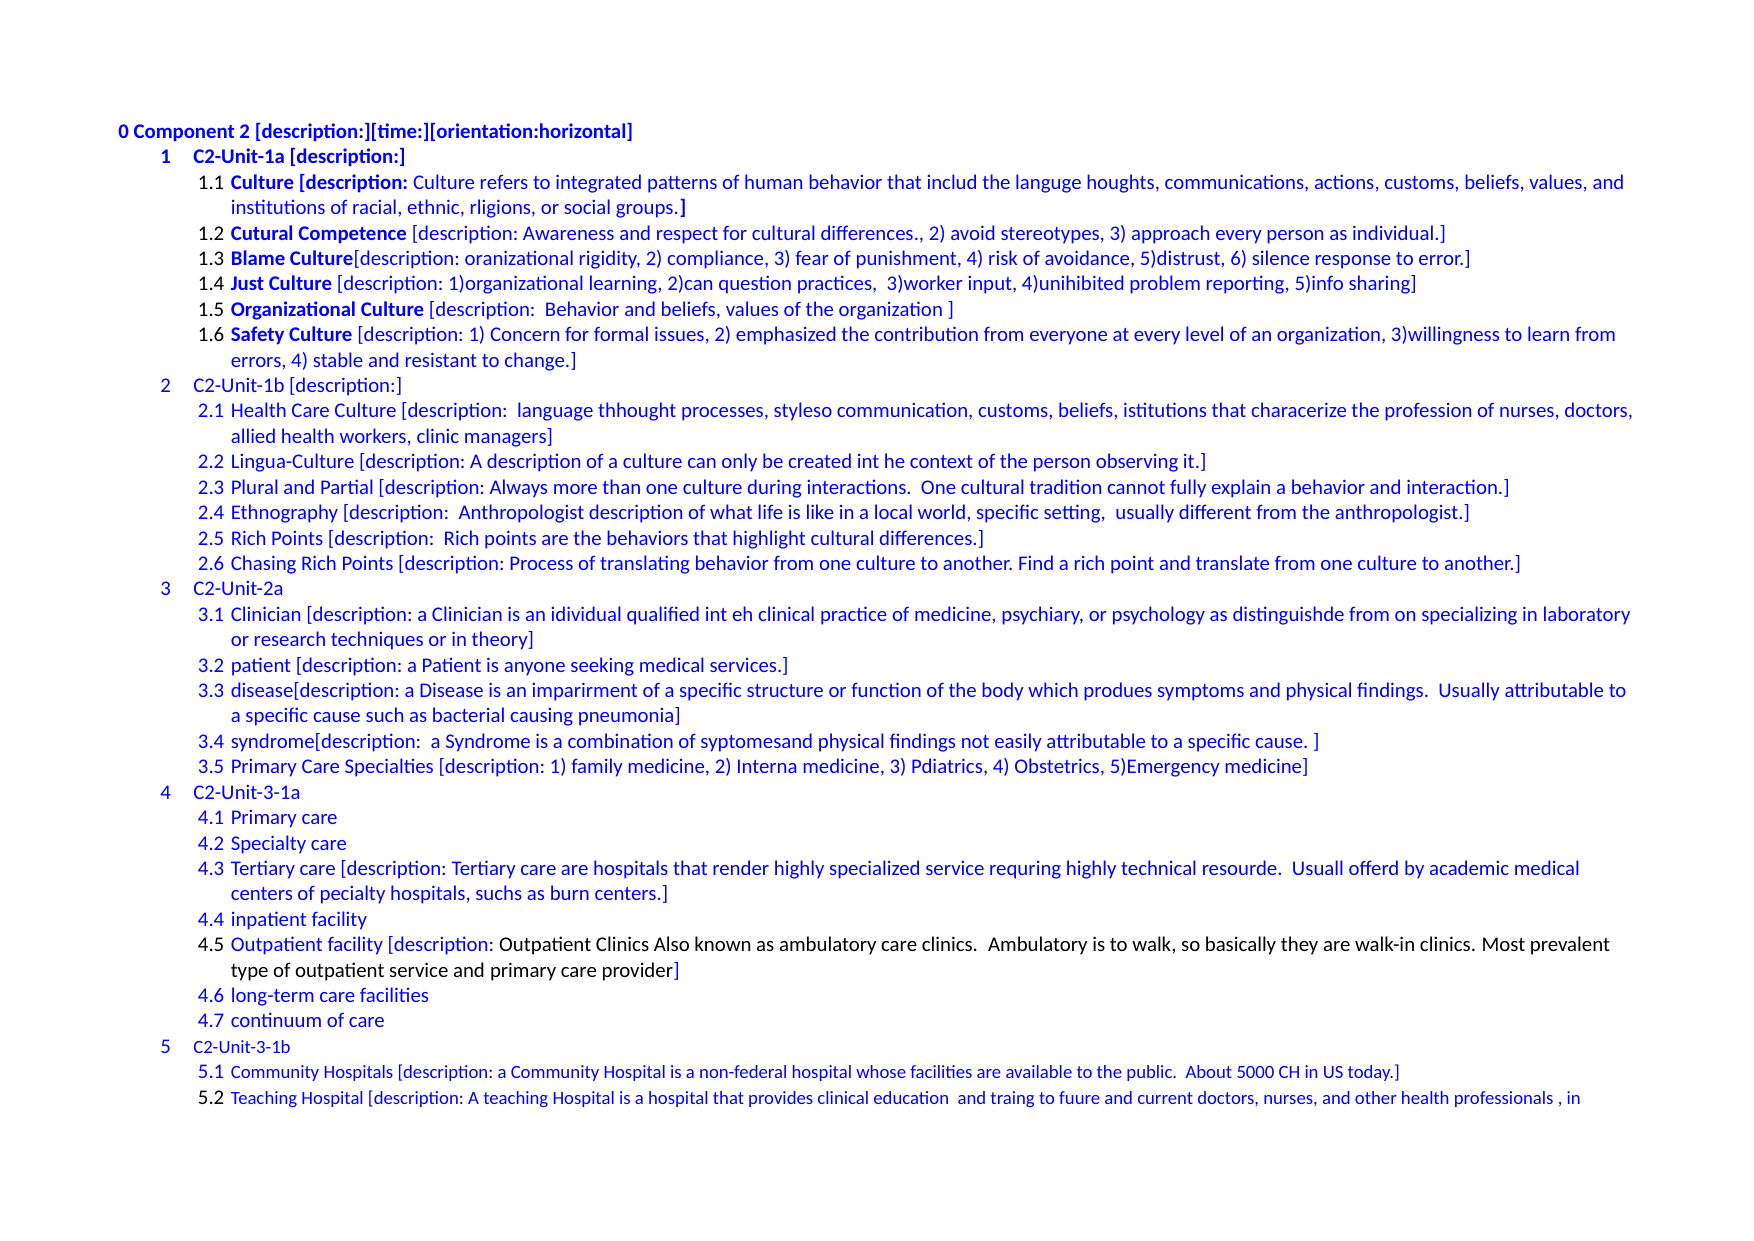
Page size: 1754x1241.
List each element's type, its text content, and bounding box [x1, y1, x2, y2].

list disease[description: a Disease is an imparirment of a specific structure or function of the body which produes symptoms and physical findings. Usually attributable to a specific cause such as bacterial causing pneumonia] [193, 677, 1636, 728]
list Safety Culture [description: 1) Concern for formal issues, 2) emphasized the contribution from everyone at every level of an organization, 3)willingness to learn from errors, 4) stable and resistant to change.] [193, 321, 1636, 372]
list Outpatient facility [description: Outpatient Clinics Also known as ambulatory care clinics. Ambulatory is to walk, so basically they are walk-in clinics. Most prevalent type of outpatient service and primary care provider] [193, 931, 1636, 982]
list Culture [description: Culture refers to integrated patterns of human behavior that includ the languge houghts, communications, actions, customs, beliefs, values, and institutions of racial, ethnic, rligions, or social groups.] [193, 169, 1636, 220]
text 0 Component 2 [description:][time:][orientation:horizontal] [118, 118, 1636, 143]
list Primary Care Specialties [description: 1) family medicine, 2) Interna medicine, 3) Pdiatrics, 4) Obstetrics, 5)Emergency medicine] [193, 753, 1636, 779]
list Primary care [193, 804, 1636, 830]
list Blame Culture[description: oranizational rigidity, 2) compliance, 3) fear of punishment, 4) risk of avoidance, 5)distrust, 6) silence response to error.] [193, 245, 1636, 271]
list Specialty care [193, 830, 1636, 855]
list Plural and Partial [description: Always more than one culture during interactions. One cultural tradition cannot fully explain a behavior and interaction.] [193, 474, 1636, 499]
list long-term care facilities [193, 982, 1636, 1008]
list Rich Points [description: Rich points are the behaviors that highlight cultural differences.] [193, 525, 1636, 550]
list Tertiary care [description: Tertiary care are hospitals that render highly specialized service requring highly technical resourde. Usuall offerd by academic medical centers of pecialty hospitals, suchs as burn centers.] [193, 855, 1636, 906]
list C2-Unit-2a [156, 576, 1636, 601]
list Chasing Rich Points [description: Process of translating behavior from one culture to another. Find a rich point and translate from one culture to another.] [193, 550, 1636, 576]
list Teaching Hospital [description: A teaching Hospital is a hospital that provides clinical education and traing to fuure and current doctors, nurses, and other health professionals , in [193, 1084, 1636, 1109]
list inpatient facility [193, 906, 1636, 931]
list C2-Unit-1b [description:] [156, 372, 1636, 398]
list patient [description: a Patient is anyone seeking medical services.] [193, 652, 1636, 677]
list Cutural Competence [description: Awareness and respect for cultural differences., 2) avoid stereotypes, 3) approach every person as individual.] [193, 220, 1636, 245]
list Health Care Culture [description: language thhought processes, styleso communication, customs, beliefs, istitutions that characerize the profession of nurses, doctors, allied health workers, clinic managers] [193, 398, 1636, 448]
list continuum of care [193, 1008, 1636, 1033]
list Clinician [description: a Clinician is an idividual qualified int eh clinical practice of medicine, psychiary, or psychology as distinguishde from on specializing in laboratory or research techniques or in theory] [193, 601, 1636, 652]
list C2-Unit-3-1a [156, 779, 1636, 804]
list Just Culture [description: 1)organizational learning, 2)can question practices, 3)worker input, 4)unihibited problem reporting, 5)info sharing] [193, 271, 1636, 296]
list Organizational Culture [description: Behavior and beliefs, values of the organization ] [193, 296, 1636, 321]
list Community Hospitals [description: a Community Hospital is a non-federal hospital whose facilities are available to the public. About 5000 CH in US today.] [193, 1058, 1636, 1084]
list syndrome[description: a Syndrome is a combination of syptomesand physical findings not easily attributable to a specific cause. ] [193, 728, 1636, 753]
list Ethnography [description: Anthropologist description of what life is like in a local world, specific setting, usually different from the anthropologist.] [193, 499, 1636, 525]
list C2-Unit-1a [description:] [156, 143, 1636, 169]
list C2-Unit-3-1b [156, 1033, 1636, 1058]
list Lingua-Culture [description: A description of a culture can only be created int he context of the person observing it.] [193, 448, 1636, 474]
